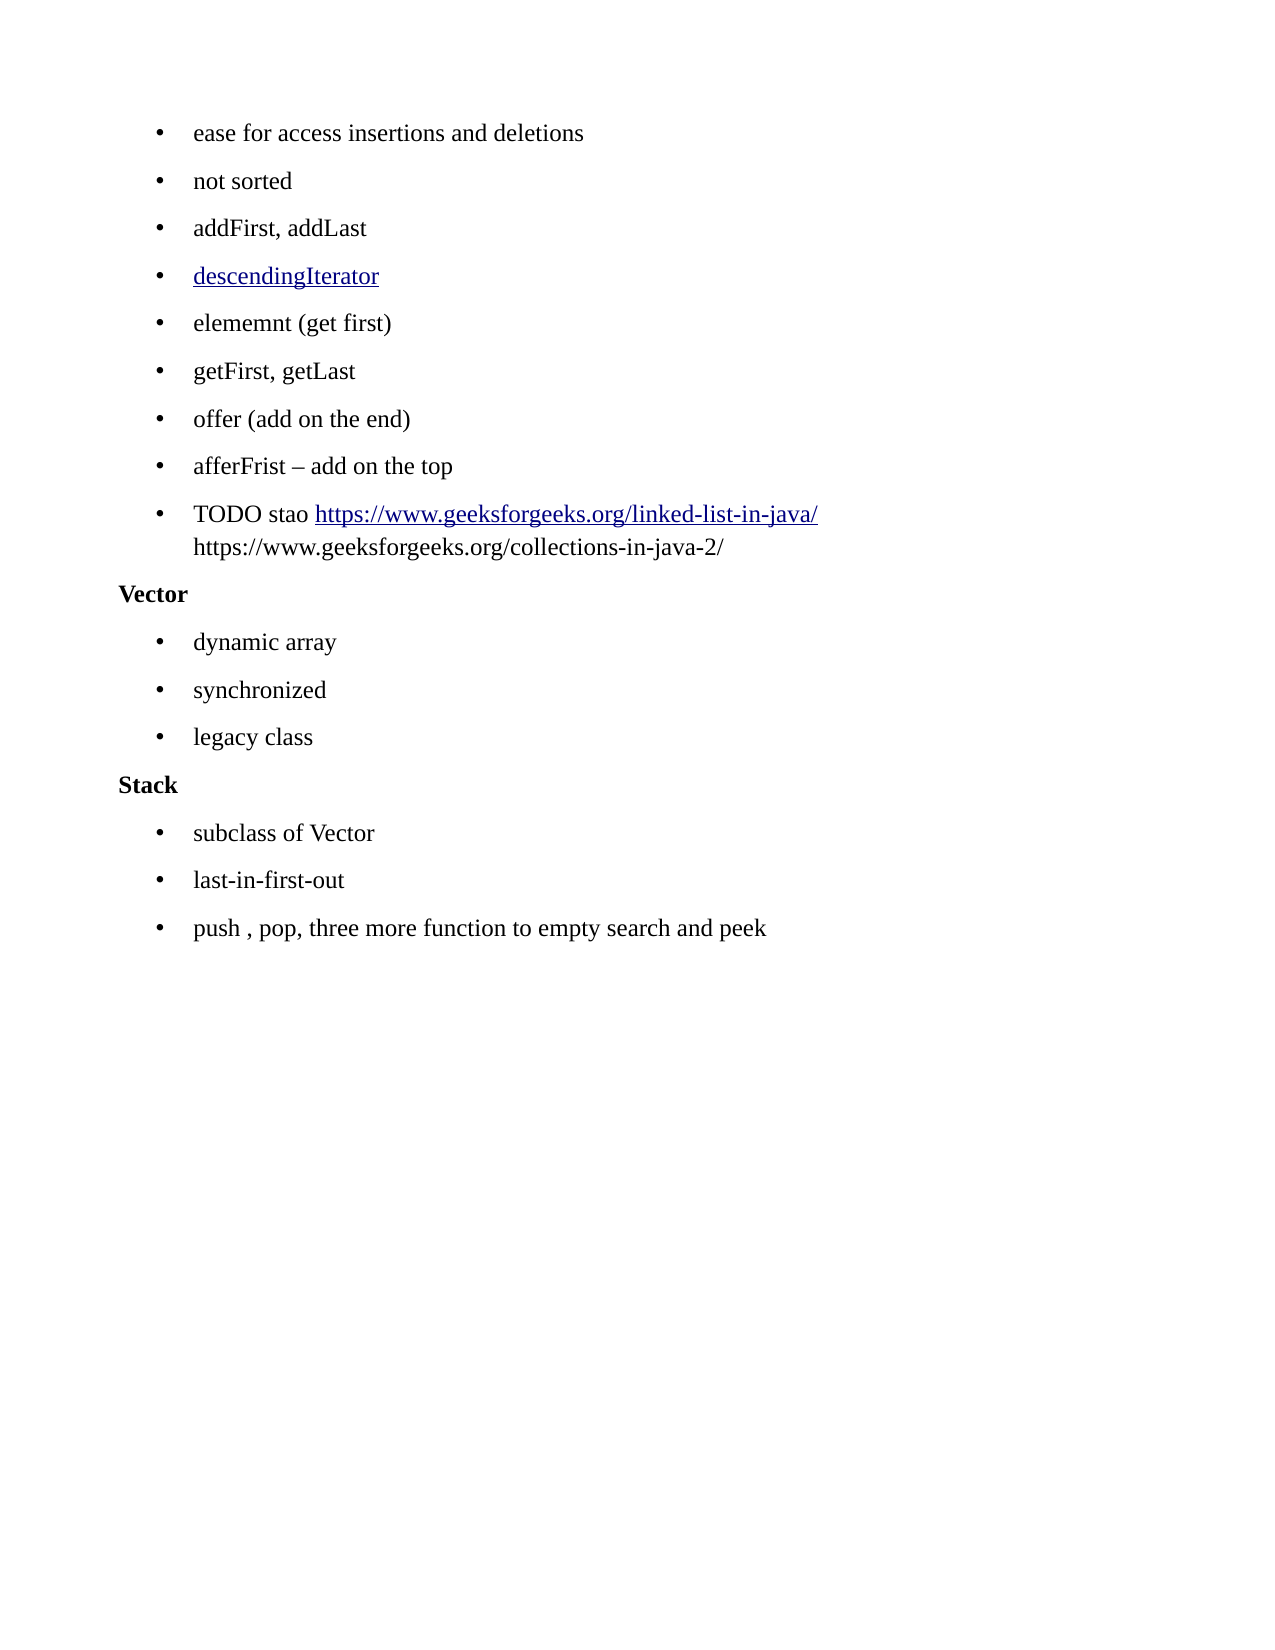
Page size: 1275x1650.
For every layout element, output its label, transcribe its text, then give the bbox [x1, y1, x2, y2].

list legacy class [156, 722, 1157, 751]
list TODO stao https://www.geeksforgeeks.org/linked-list-in-java/ https://www.geeksforgeeks.org/collections-in-java-2/ [156, 499, 1157, 561]
list dynamic array [156, 627, 1157, 656]
list addFirst, addLast [156, 213, 1157, 242]
list descendingIterator [156, 261, 1157, 290]
list subclass of Vector [156, 818, 1157, 846]
list last-in-first-out [156, 865, 1157, 894]
list elememnt (get first) [156, 308, 1157, 337]
list afferFrist – add on the top [156, 451, 1157, 480]
text Stack [118, 770, 1157, 799]
list offer (add on the end) [156, 404, 1157, 432]
list not sorted [156, 166, 1157, 194]
list getFirst, getLast [156, 356, 1157, 385]
text Vector [118, 579, 1157, 608]
list synchronized [156, 675, 1157, 703]
list ease for access insertions and deletions [156, 118, 1157, 147]
list push , pop, three more function to empty search and peek [156, 913, 1157, 942]
